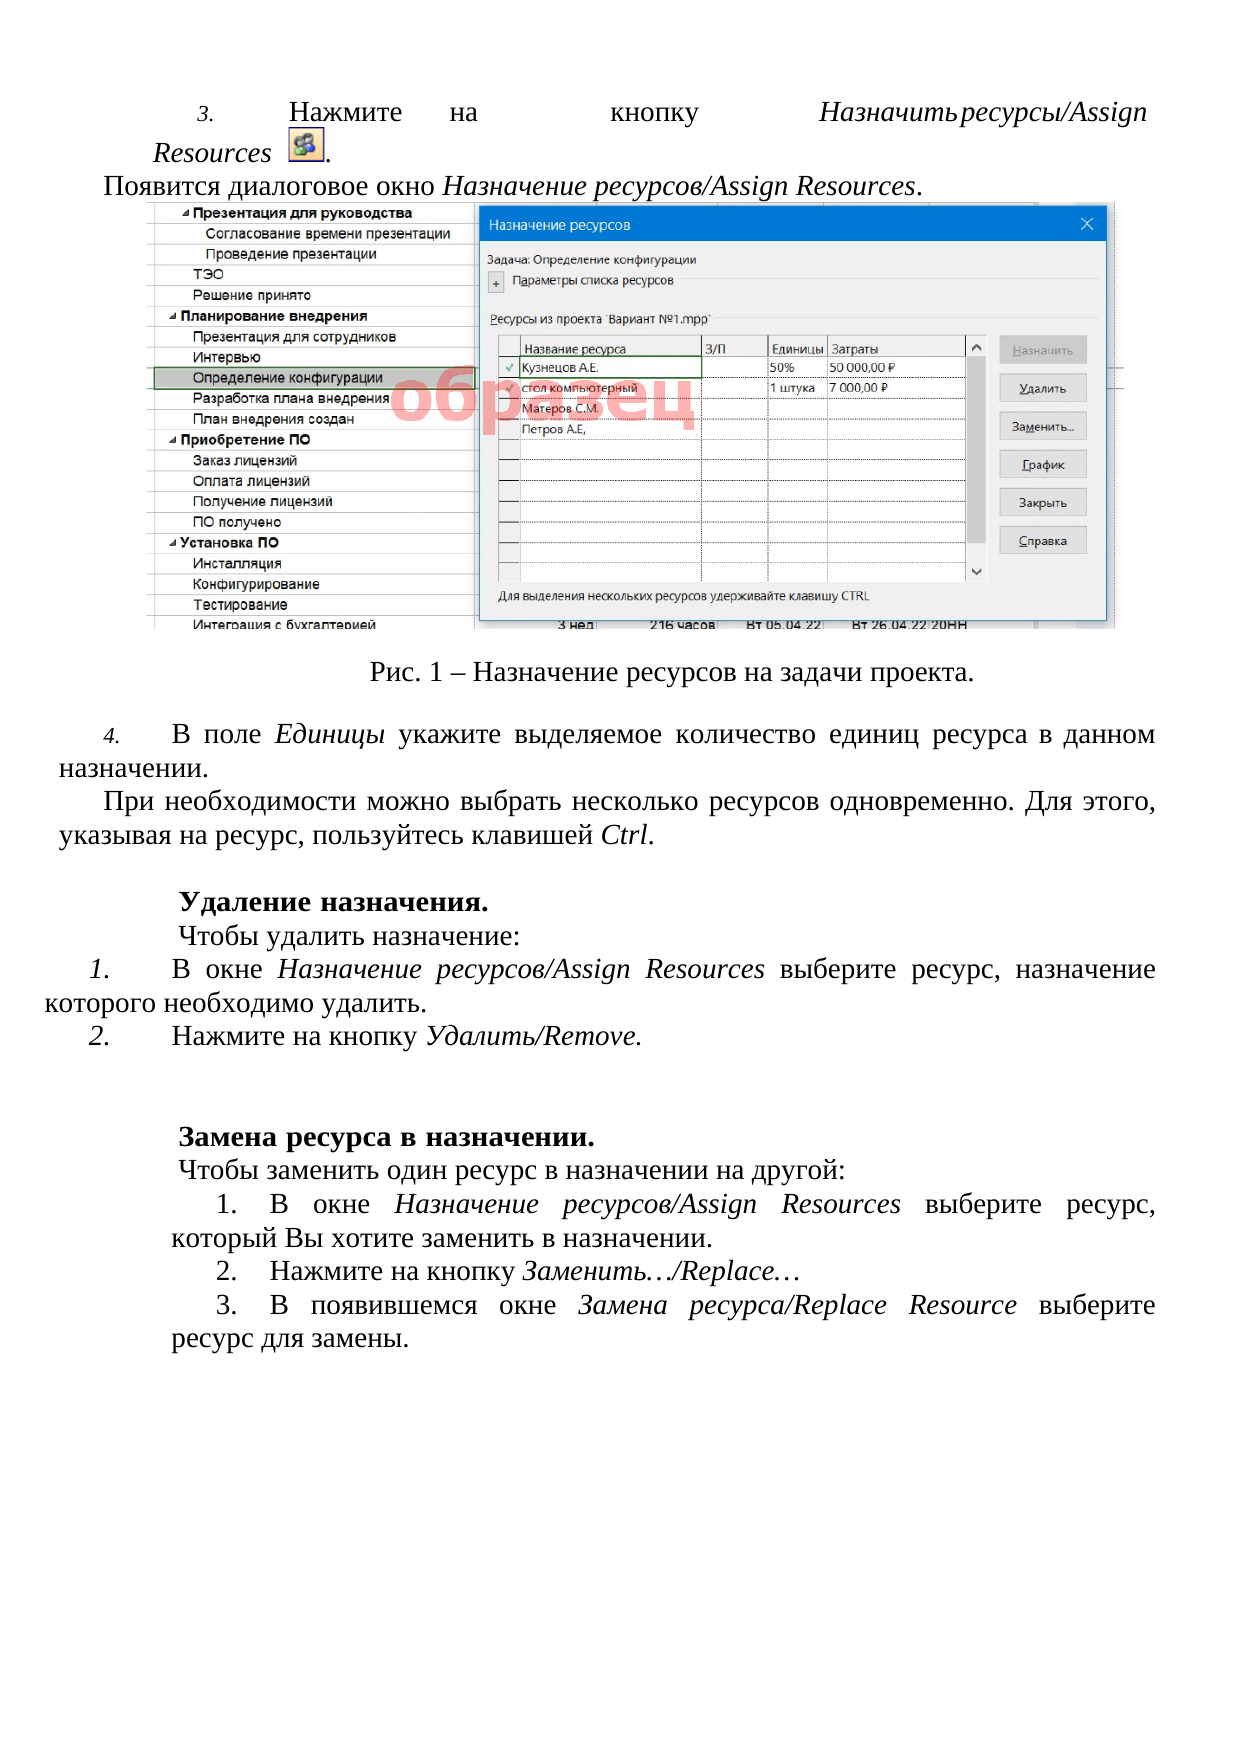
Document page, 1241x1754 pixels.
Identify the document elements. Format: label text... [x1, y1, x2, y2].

list В появившемся окне Замена ресурса/Replace Resource выберите ресурс для замены. [171, 1287, 1156, 1354]
text Чтобы удалить назначение: [134, 918, 1182, 952]
list В поле Единицы укажите выделяемое количество единиц ресурса в данном назначении. [59, 716, 1156, 783]
list Нажмите на кнопку Заменить…/Replace… [171, 1253, 1182, 1287]
text Появится диалоговое окно Назначение ресурсов/Assign Resources. [59, 168, 1182, 202]
list В окне Назначение ресурсов/Assign Resources выберите ресурс, который Вы хотите заменить в назначении. [171, 1186, 1156, 1253]
picture [288, 127, 325, 162]
text При необходимости можно выбрать несколько ресурсов одновременно. Для этого, указывая на ресурс, пользуйтесь клавишей Ctrl. [59, 783, 1156, 850]
list Нажмите на кнопку Назначить ресурсы/Assign Resources . [153, 94, 1182, 168]
text Чтобы заменить один ресурс в назначении на другой: [134, 1153, 1182, 1186]
text Рис. 1 – Назначение ресурсов на задачи проекта. [118, 654, 1182, 688]
text Удаление назначения. [134, 885, 1182, 918]
text Замена ресурса в назначении. [134, 1120, 1182, 1153]
picture [146, 202, 1124, 629]
list В окне Назначение ресурсов/Assign Resources выберите ресурс, назначение которого необходимо удалить. [44, 952, 1156, 1019]
list Нажмите на кнопку Удалить/Remove. [44, 1019, 1182, 1052]
